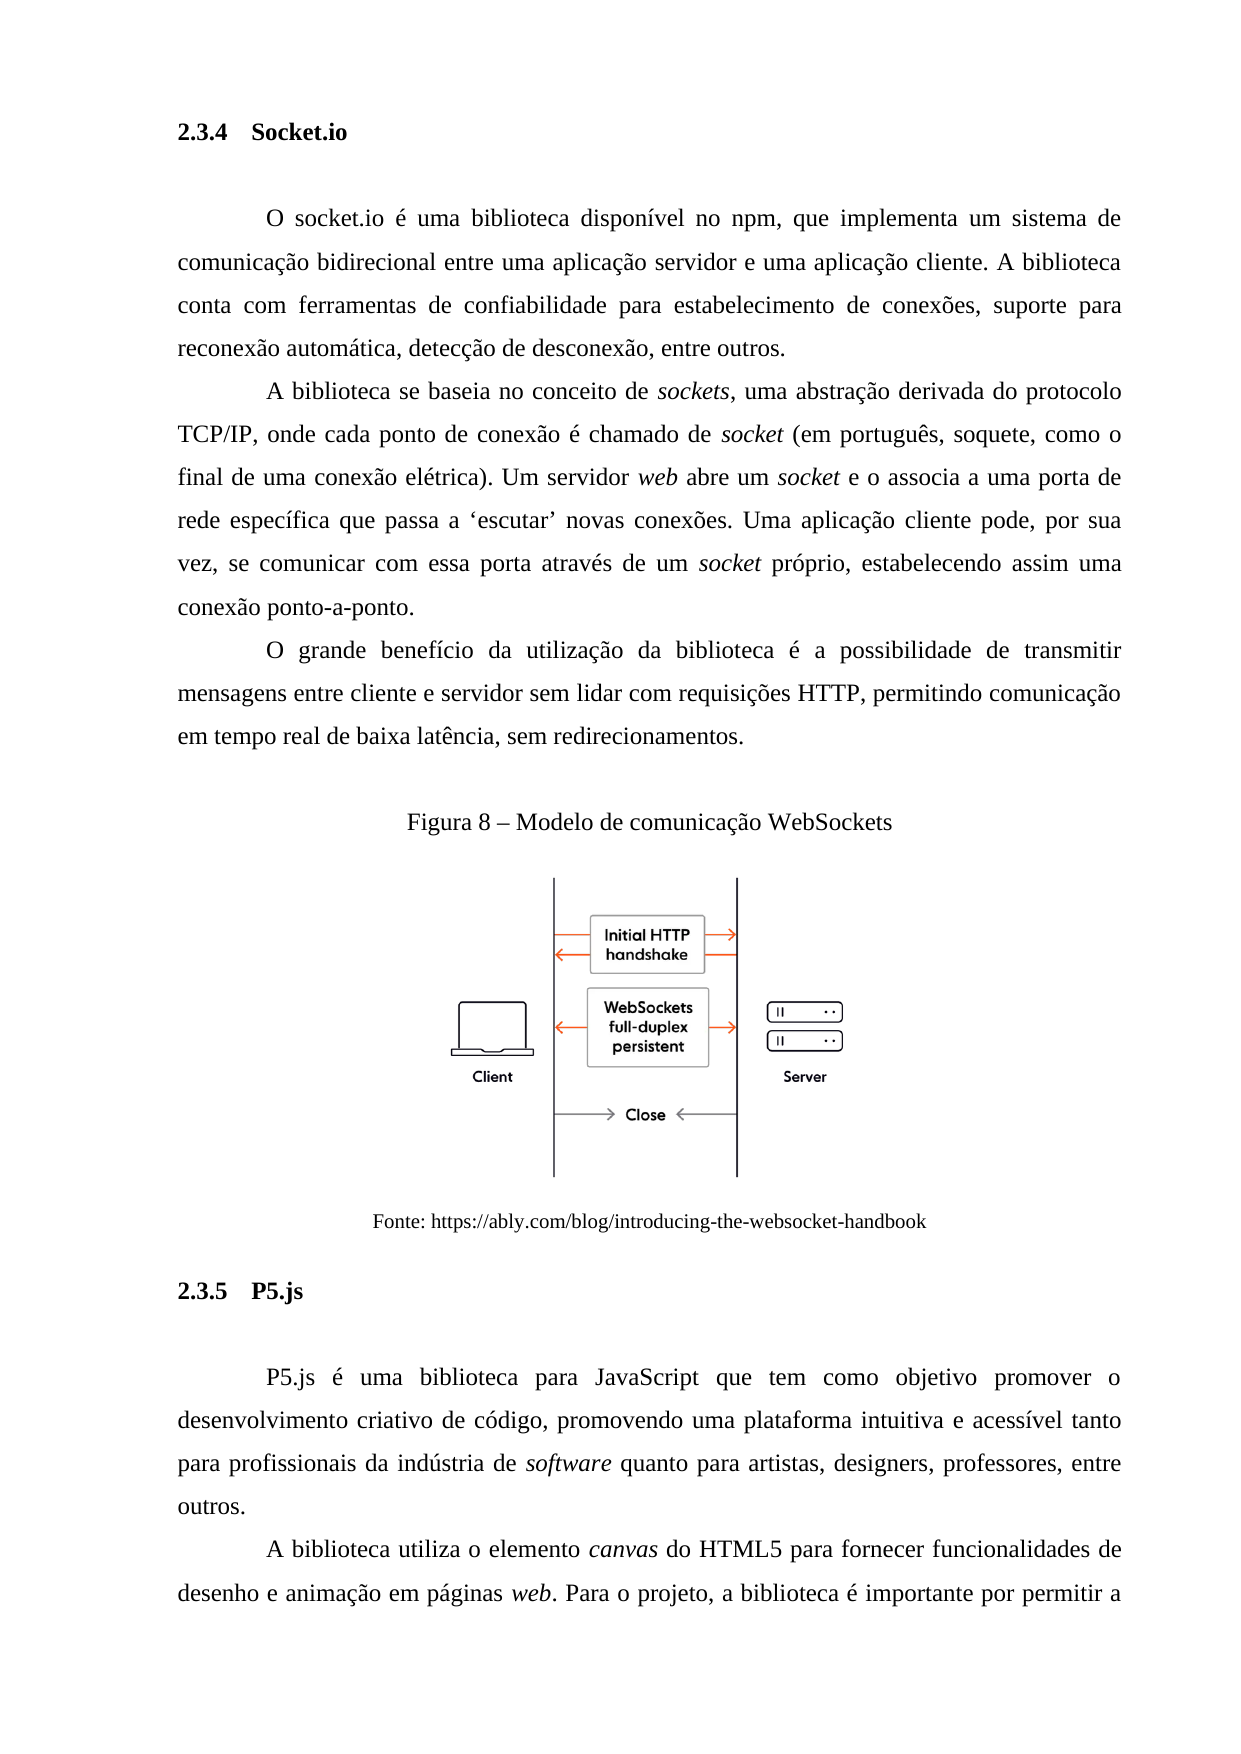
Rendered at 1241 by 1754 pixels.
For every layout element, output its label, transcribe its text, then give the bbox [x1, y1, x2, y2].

picture [422, 840, 877, 1209]
text O grande benefício da utilização da biblioteca é a possibilidade de transmitir mensagens entre cliente e servidor sem lidar com requisições HTTP, permitindo comunicação em tempo real de baixa latência, sem redirecionamentos. [0, 635, 1240, 750]
text P5.js é uma biblioteca para JavaScript que tem como objetivo promover o desenvolvimento criativo de código, promovendo uma plataforma intuitiva e acessível tanto para profissionais da indústria de software quanto para artistas, designers, professores, entre outros. [0, 1362, 1240, 1520]
text Figura 8 – Modelo de comunicação WebSockets [0, 807, 1240, 836]
subtitle Socket.io [177, 117, 1122, 146]
text A biblioteca utiliza o elemento canvas do HTML5 para fornecer funcionalidades de desenho e animação em páginas web. Para o projeto, a biblioteca é importante por permitir a [0, 1534, 1240, 1606]
text Fonte: https://ably.com/blog/introducing-the-websocket-handbook [177, 836, 1122, 1233]
subtitle P5.js [0, 1276, 1240, 1304]
text O socket.io é uma biblioteca disponível no npm, que implementa um sistema de comunicação bidirecional entre uma aplicação servidor e uma aplicação cliente. A biblioteca conta com ferramentas de confiabilidade para estabelecimento de conexões, suporte para reconexão automática, detecção de desconexão, entre outros. [0, 203, 1240, 362]
text A biblioteca se baseia no conceito de sockets, uma abstração derivada do protocolo TCP/IP, onde cada ponto de conexão é chamado de socket (em português, soquete, como o final de uma conexão elétrica). Um servidor web abre um socket e o associa a uma porta de rede específica que passa a ‘escutar’ novas conexões. Uma aplicação cliente pode, por sua vez, se comunicar com essa porta através de um socket próprio, estabelecendo assim uma conexão ponto-a-ponto. [0, 376, 1240, 620]
